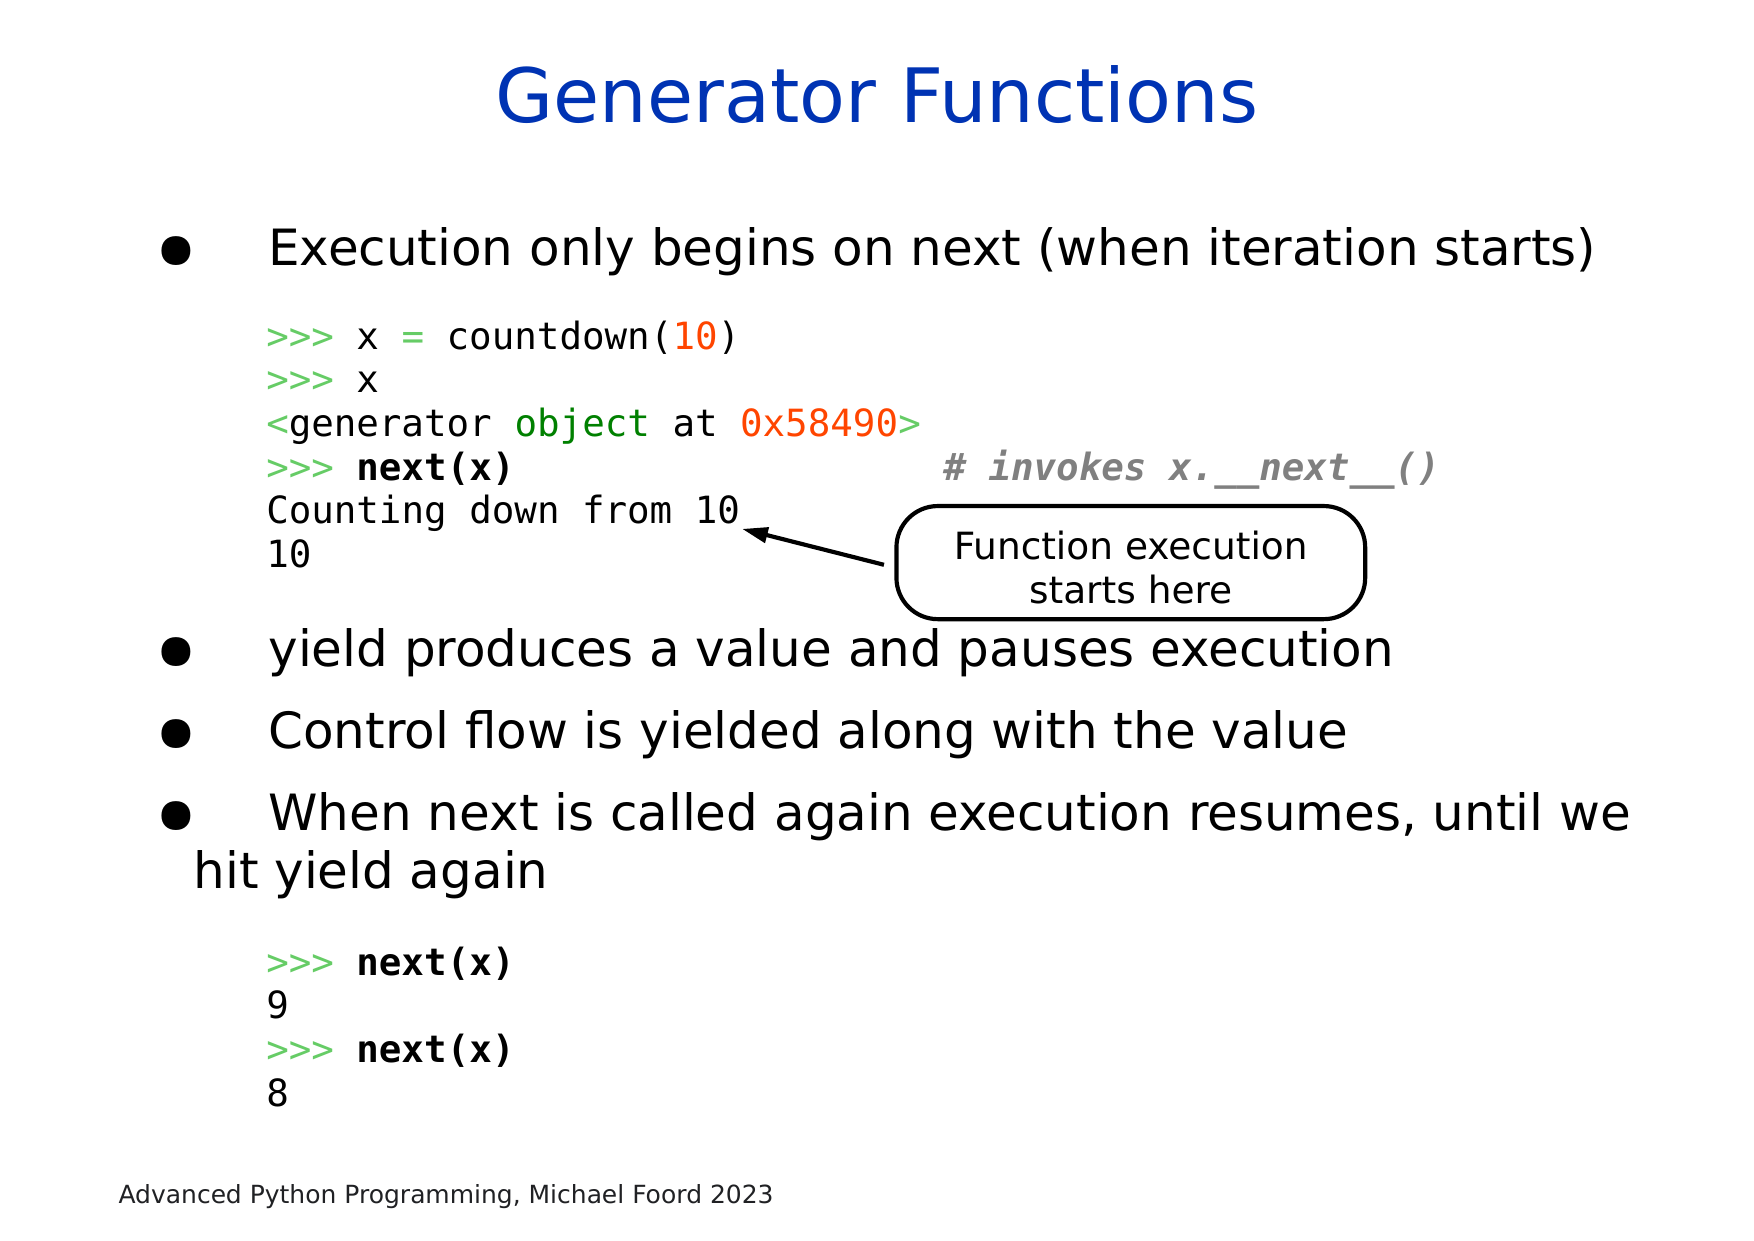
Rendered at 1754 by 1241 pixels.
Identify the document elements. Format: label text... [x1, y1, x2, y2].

text >>> x [266, 358, 1636, 402]
text >>> next(x) [266, 940, 1636, 984]
text 8 [266, 1071, 1636, 1115]
list Execution only begins on next (when iteration starts) [156, 219, 1636, 277]
text >>> next(x) # invokes x.__next__() [266, 445, 1636, 489]
text 10 [1366, 533, 1636, 576]
text >>> next(x) [266, 1028, 1636, 1071]
text Generator Functions [118, 53, 1636, 140]
text 10 [266, 533, 896, 576]
text >>> x = countdown(10) [266, 314, 1636, 358]
list When next is called again execution resumes, until we hit yield again [156, 784, 1636, 900]
text Counting down from 10 [266, 489, 1636, 533]
text <generator object at 0x58490> [266, 402, 1636, 445]
list Control flow is yielded along with the value [156, 702, 1636, 760]
list yield produces a value and pauses execution [156, 620, 1636, 678]
text 9 [266, 984, 1636, 1028]
text 10 [899, 533, 1363, 576]
